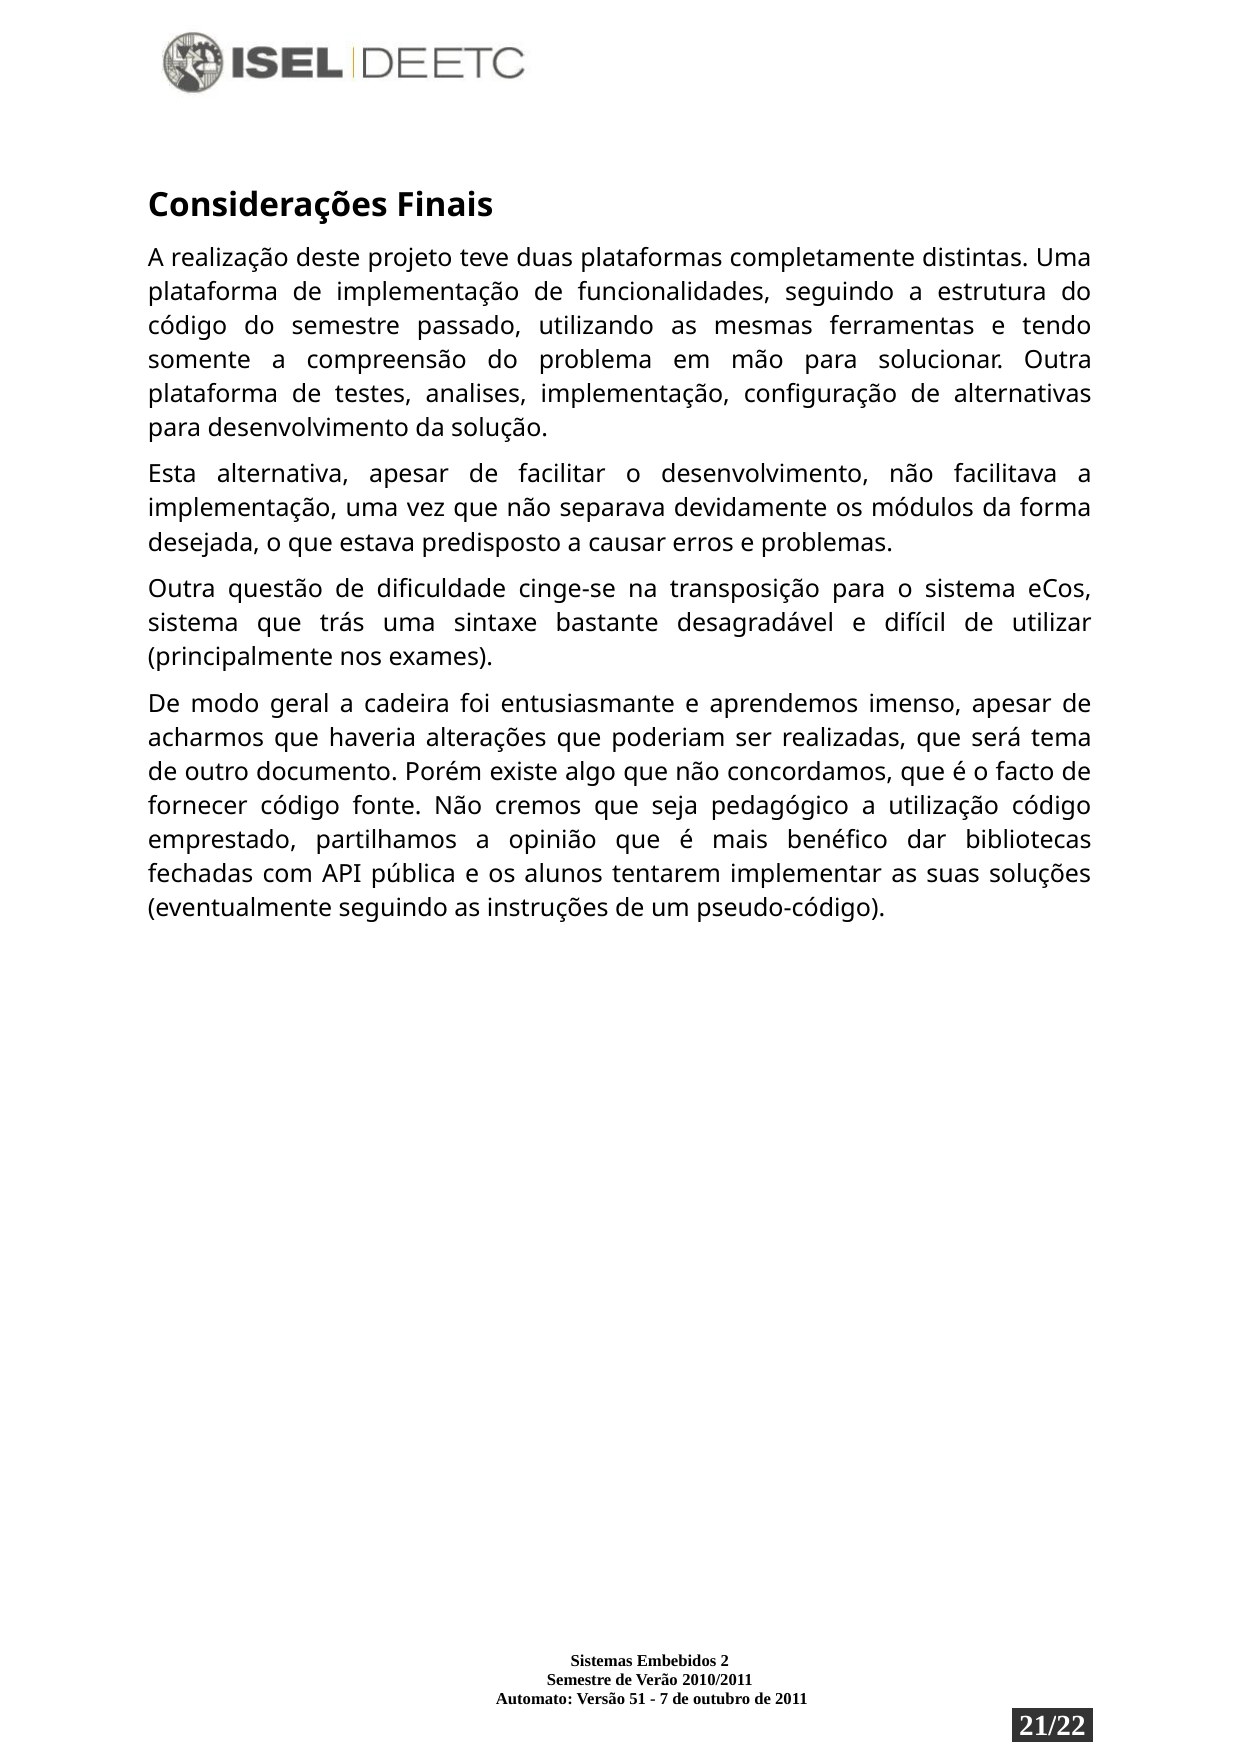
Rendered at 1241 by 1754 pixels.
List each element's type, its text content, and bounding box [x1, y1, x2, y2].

text De modo geral a cadeira foi entusiasmante e aprendemos imenso, apesar de acharmos que haveria alterações que poderiam ser realizadas, que será tema de outro documento. Porém existe algo que não concordamos, que é o facto de fornecer código fonte. Não cremos que seja pedagógico a utilização código emprestado, partilhamos a opinião que é mais benéfico dar bibliotecas fechadas com API pública e os alunos tentarem implementar as suas soluções (eventualmente seguindo as instruções de um pseudo-código). [148, 685, 1093, 924]
picture [153, 17, 555, 118]
text Outra questão de dificuldade cinge-se na transposição para o sistema eCos, sistema que trás uma sintaxe bastante desagradável e difícil de utilizar (principalmente nos exames). [148, 571, 1093, 673]
text A realização deste projeto teve duas plataformas completamente distintas. Uma plataforma de implementação de funcionalidades, seguindo a estrutura do código do semestre passado, utilizando as mesmas ferramentas e tendo somente a compreensão do problema em mão para solucionar. Outra plataforma de testes, analises, implementação, configuração de alternativas para desenvolvimento da solução. [148, 239, 1093, 443]
subtitle Considerações Finais [148, 181, 1093, 227]
text Esta alternativa, apesar de facilitar o desenvolvimento, não facilitava a implementação, uma vez que não separava devidamente os módulos da forma desejada, o que estava predisposto a causar erros e problemas. [148, 456, 1093, 558]
